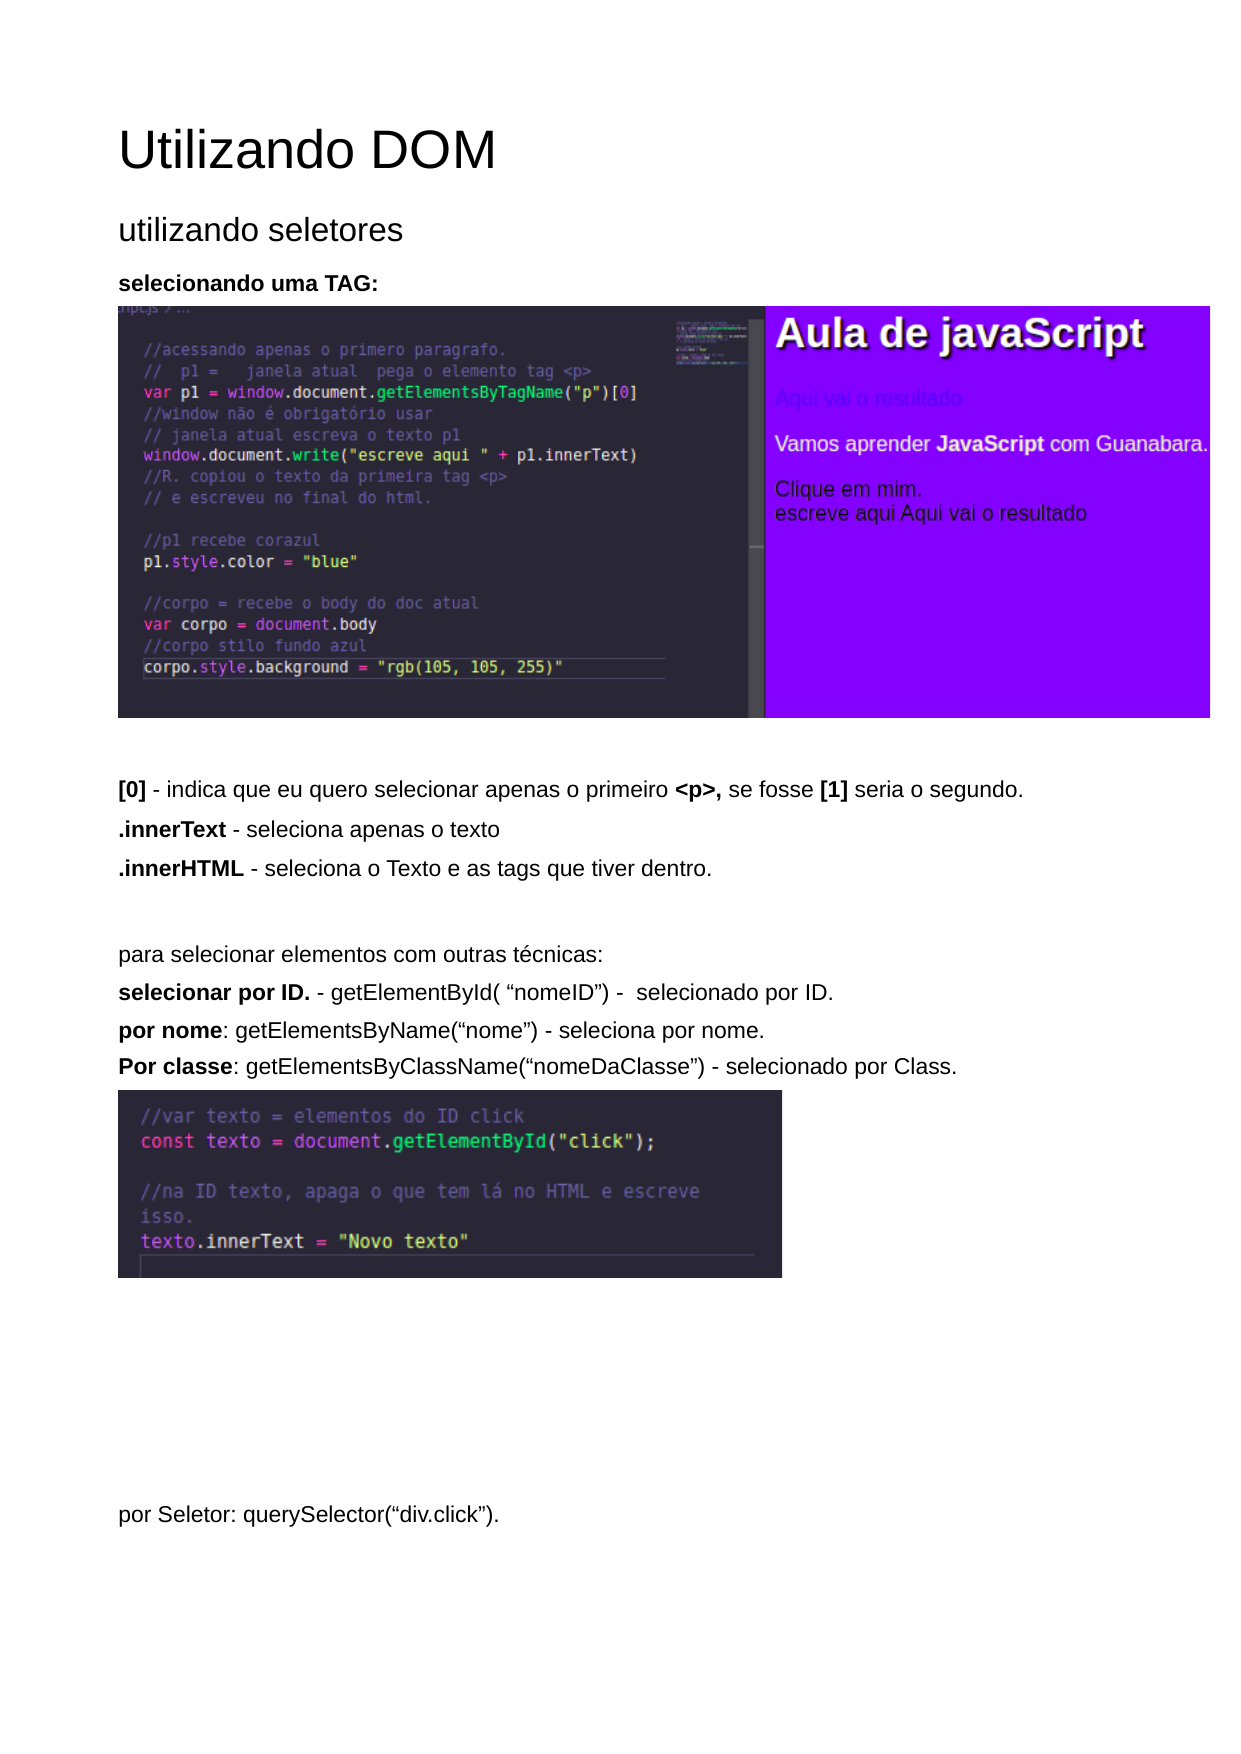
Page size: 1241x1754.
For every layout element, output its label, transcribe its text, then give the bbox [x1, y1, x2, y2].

text para selecionar elementos com outras técnicas: [118, 941, 1122, 967]
picture [118, 1090, 783, 1278]
text .innerText - seleciona apenas o texto [118, 814, 1122, 843]
text [0] - indica que eu quero selecionar apenas o primeiro <p>, se fosse [1] seria o segundo. [118, 774, 1122, 803]
text selecionar por ID. - getElementById( “nomeID”) - selecionado por ID. [118, 977, 1122, 1006]
text por Seletor: querySelector(“div.click”). [118, 1501, 1122, 1528]
text por nome: getElementsByName(“nome”) - seleciona por nome. [118, 1017, 1122, 1043]
text Utilizando DOM [118, 118, 1122, 180]
text .innerHTML - seleciona o Texto e as tags que tiver dentro. [118, 853, 1122, 882]
text Por classe: getElementsByClassName(“nomeDaClasse”) - selecionado por Class. [118, 1053, 1122, 1278]
picture [118, 306, 1211, 718]
text utilizando seletores [118, 210, 1122, 249]
text selecionando uma TAG: [118, 269, 1122, 306]
